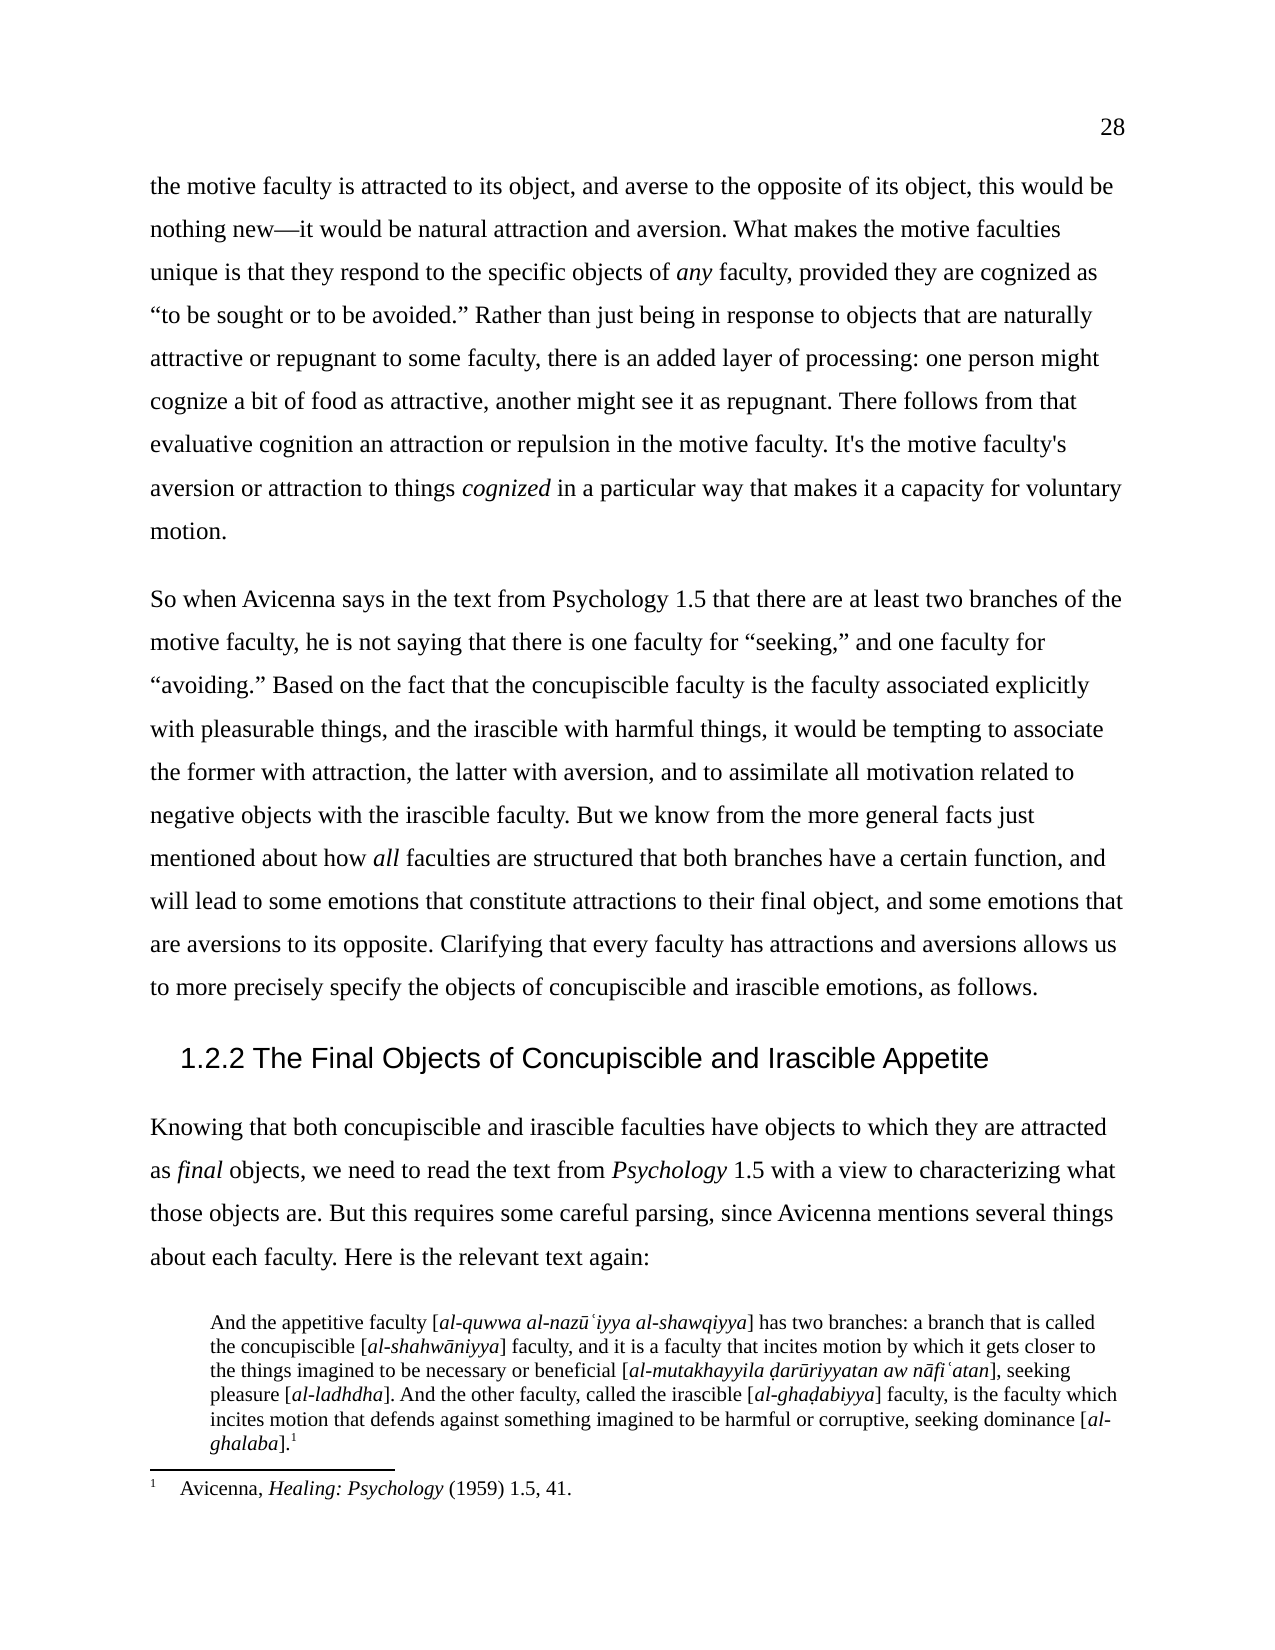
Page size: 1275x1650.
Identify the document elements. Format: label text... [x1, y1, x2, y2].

text Avicenna, Healing: Psychology (1959) 1.5, 41. [150, 1476, 1125, 1500]
text Knowing that both concupiscible and irascible faculties have objects to which they are attracted as final objects, we need to read the text from Psychology 1.5 with a view to characterizing what those objects are. But this requires some careful parsing, since Avicenna mentions several things about each faculty. Here is the relevant text again: [150, 1112, 1125, 1270]
text And the appetitive faculty [al-quwwa al-nazūʿiyya al-shawqiyya] has two branches: a branch that is called the concupiscible [al-shahwāniyya] faculty, and it is a faculty that incites motion by which it gets closer to the things imagined to be necessary or beneficial [al-mutakhayyila ḍarūriyyatan aw nāfiʿatan], seeking pleasure [al-ladhdha]. And the other faculty, called the irascible [al-ghaḍabiyya] faculty, is the faculty which incites motion that defends against something imagined to be harmful or corruptive, seeking dominance [al-ghalaba]. [210, 1310, 1125, 1454]
subtitle 1.2.2 The Final Objects of Concupiscible and Irascible Appetite [180, 1041, 1125, 1075]
text So when Avicenna says in the text from Psychology 1.5 that there are at least two branches of the motive faculty, he is not saying that there is one faculty for “seeking,” and one faculty for “avoiding.” Based on the fact that the concupiscible faculty is the faculty associated explicitly with pleasurable things, and the irascible with harmful things, it would be tempting to associate the former with attraction, the latter with aversion, and to assimilate all motivation related to negative objects with the irascible faculty. But we know from the more general facts just mentioned about how all faculties are structured that both branches have a certain function, and will lead to some emotions that constitute attractions to their final object, and some emotions that are aversions to its opposite. Clarifying that every faculty has attractions and aversions allows us to more precisely specify the objects of concupiscible and irascible emotions, as follows. [150, 584, 1125, 1001]
text the motive faculty is attracted to its object, and averse to the opposite of its object, this would be nothing new―it would be natural attraction and aversion. What makes the motive faculties unique is that they respond to the specific objects of any faculty, provided they are cognized as “to be sought or to be avoided.” Rather than just being in response to objects that are naturally attractive or repugnant to some faculty, there is an added layer of processing: one person might cognize a bit of food as attractive, another might see it as repugnant. There follows from that evaluative cognition an attraction or repulsion in the motive faculty. It's the motive faculty's aversion or attraction to things cognized in a particular way that makes it a capacity for voluntary motion. [150, 171, 1125, 544]
